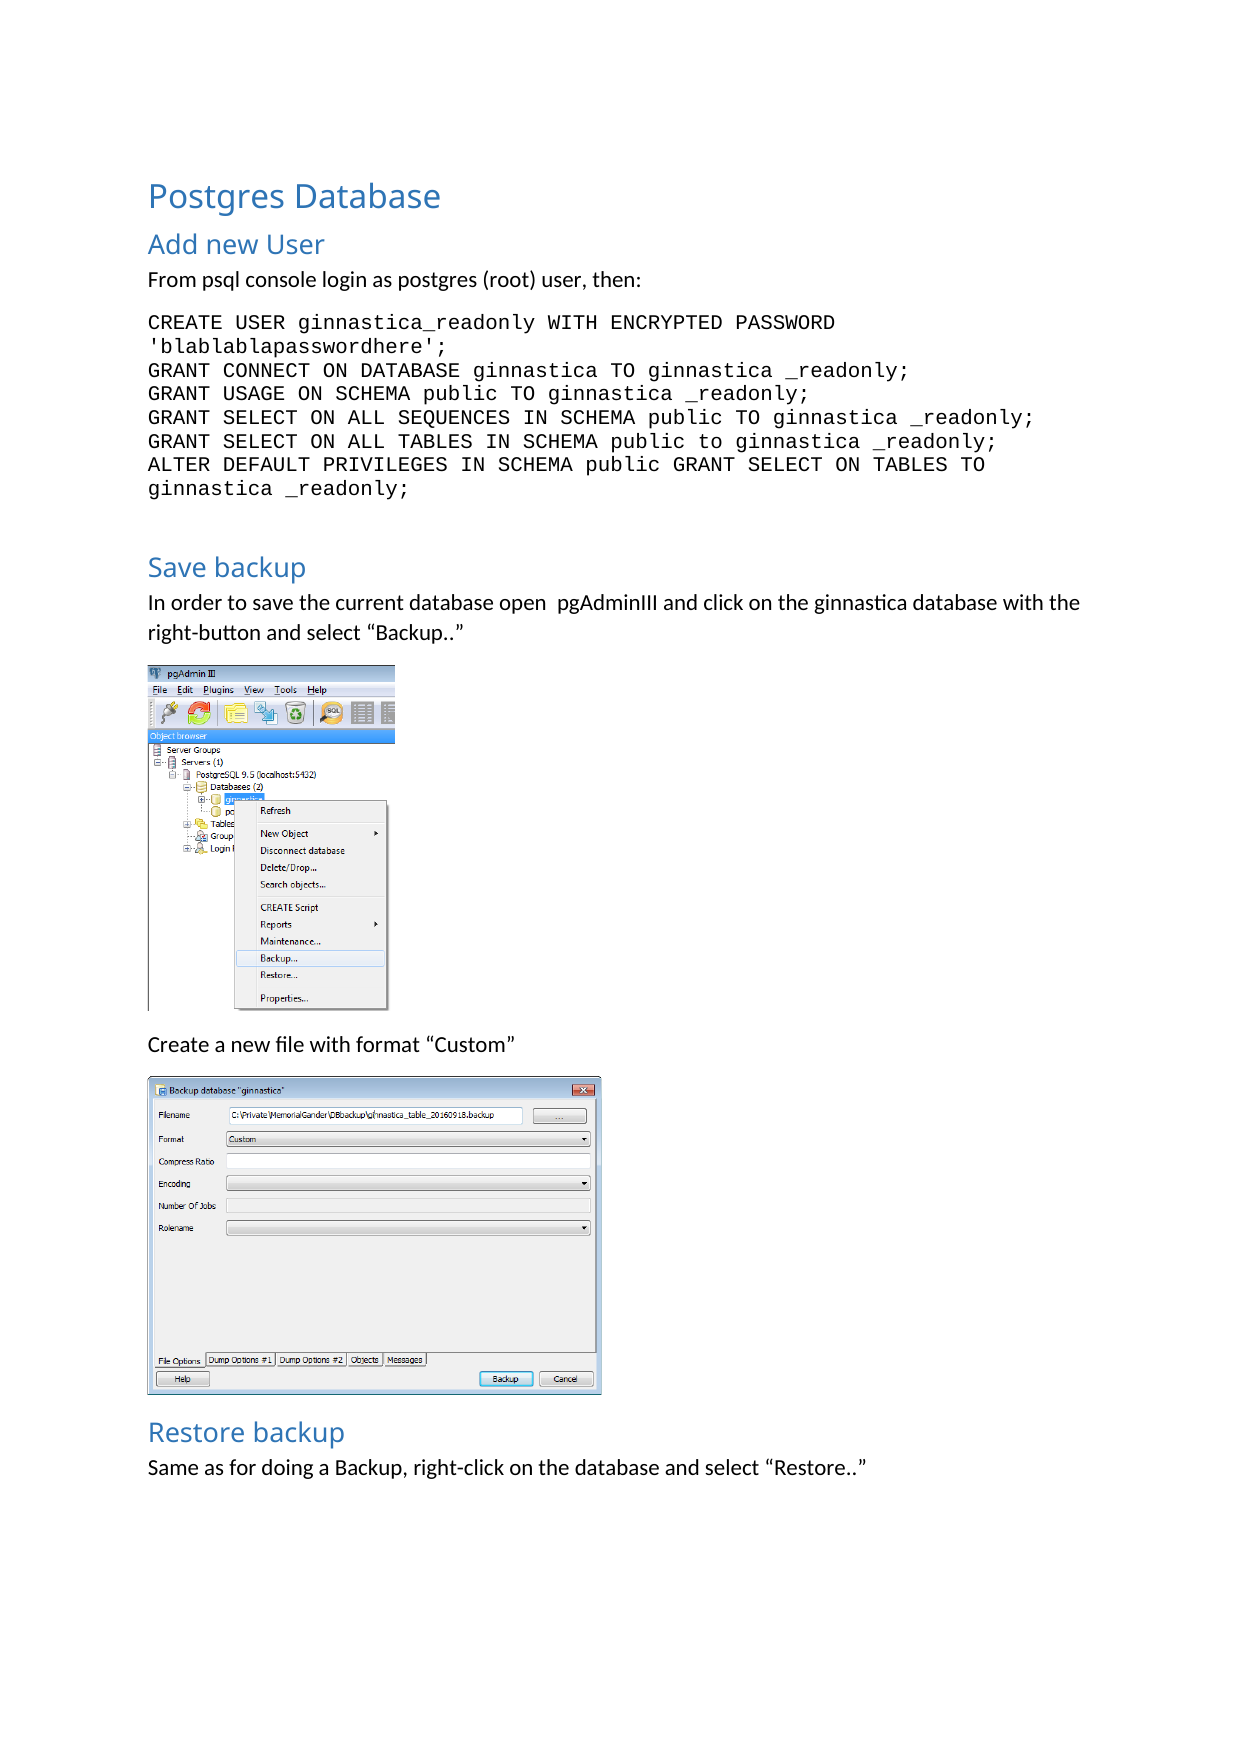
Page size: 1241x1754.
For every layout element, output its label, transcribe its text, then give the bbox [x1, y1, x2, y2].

subtitle Add new User [148, 226, 1093, 263]
picture [147, 1076, 602, 1395]
subtitle Restore backup [148, 1413, 1093, 1450]
picture [147, 665, 395, 1011]
text Same as for doing a Backup, right-click on the database and select “Restore..” [148, 1453, 1093, 1481]
subtitle Postgres Database [148, 173, 1093, 218]
text CREATE USER ginnastica_readonly WITH ENCRYPTED PASSWORD 'blablablapasswordhere'; [148, 312, 1093, 360]
text From psql console login as postgres (root) user, then: [148, 266, 1093, 293]
text ALTER DEFAULT PRIVILEGES IN SCHEMA public GRANT SELECT ON TABLES TO ginnastica _readonly; [148, 454, 1093, 502]
text GRANT SELECT ON ALL TABLES IN SCHEMA public to ginnastica _readonly; [148, 431, 1093, 454]
subtitle Save backup [148, 548, 1093, 585]
text GRANT CONNECT ON DATABASE ginnastica TO ginnastica _readonly; [148, 360, 1093, 383]
text GRANT USAGE ON SCHEMA public TO ginnastica _readonly; [148, 383, 1093, 407]
text Create a new file with format “Custom” [148, 1030, 1093, 1058]
text GRANT SELECT ON ALL SEQUENCES IN SCHEMA public TO ginnastica _readonly; [148, 407, 1093, 431]
text In order to save the current database open pgAdminIII and click on the ginnastica database with the right-button and select “Backup..” [148, 588, 1093, 646]
